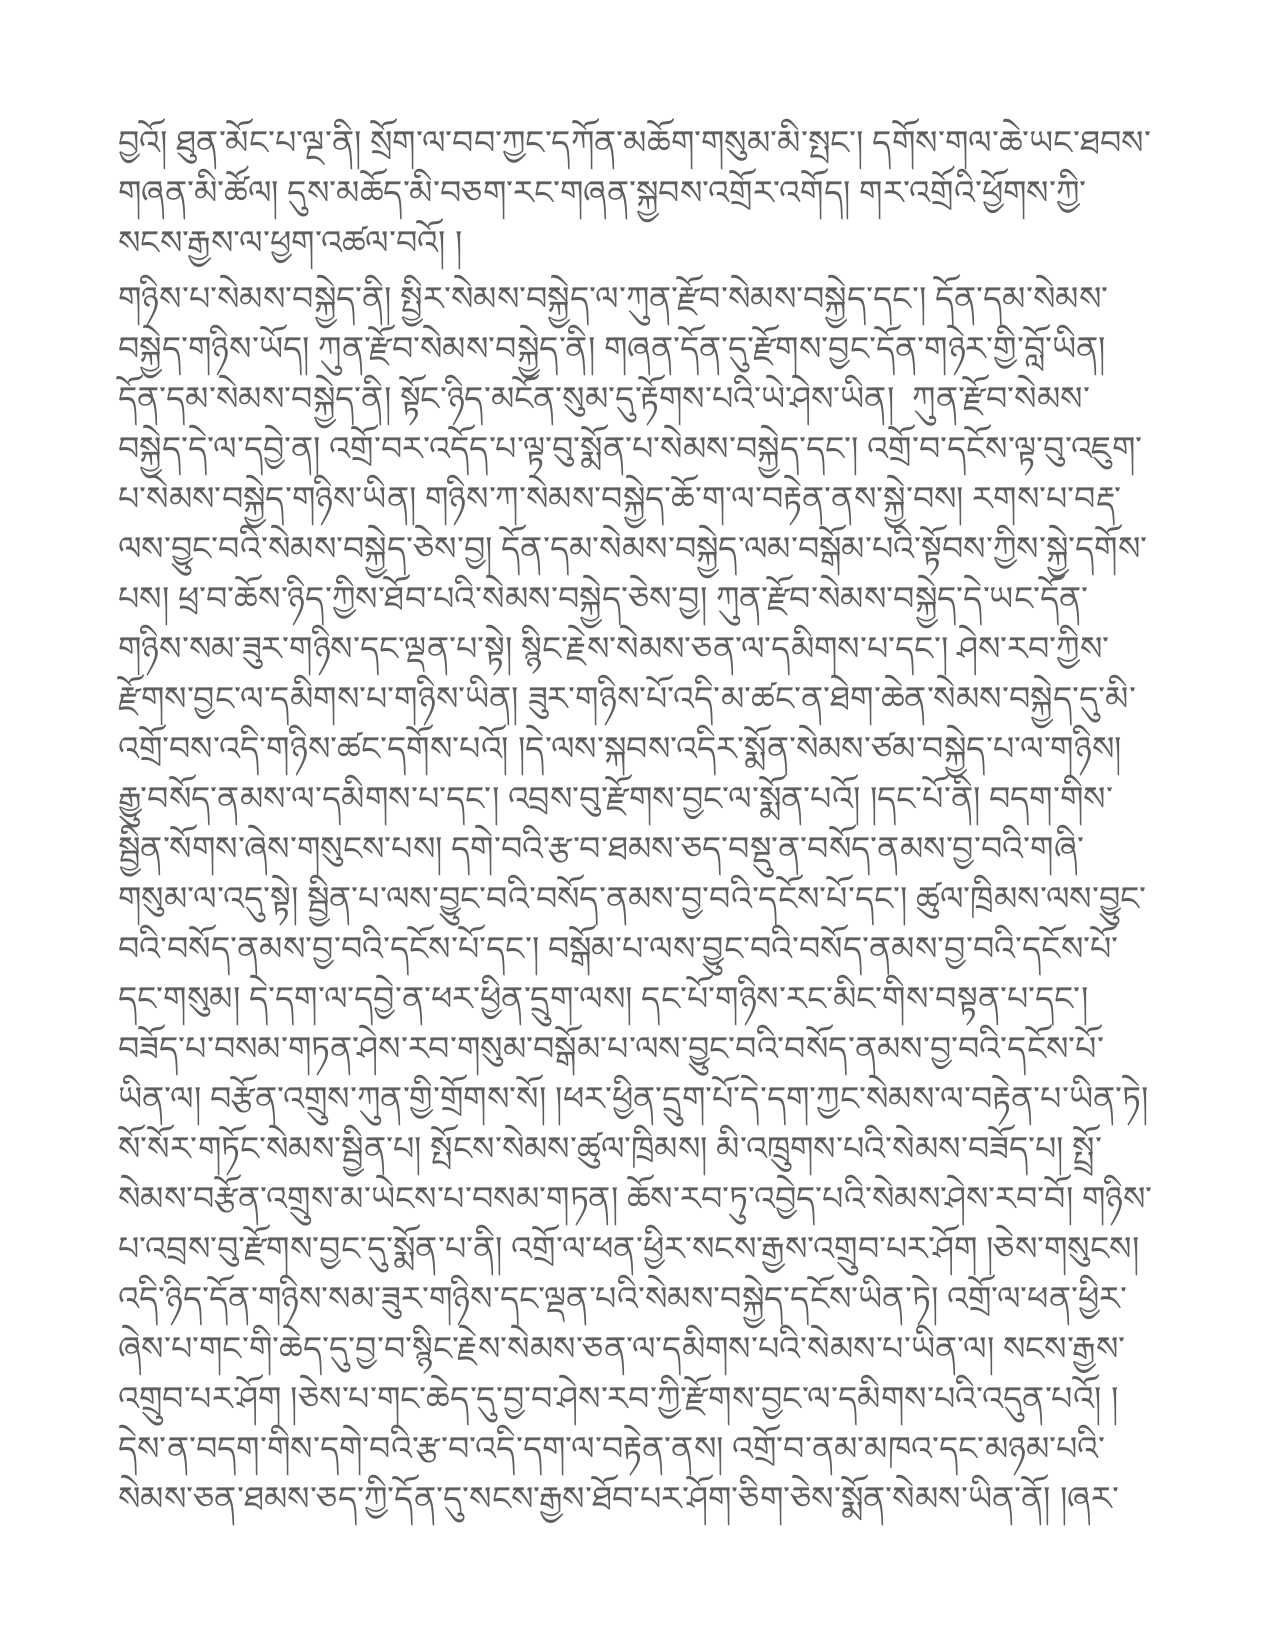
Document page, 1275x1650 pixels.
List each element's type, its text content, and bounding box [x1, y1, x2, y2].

text བྱའོ། ཐུན་མོང་པ་ལྔ་ནི། སྲོག་ལ་བབ་ཀྱང་དཀོན་མཆོག་གསུམ་མི་སྤང༌། དགོས་གལ་ཆེ་ཡང་ཐབས་གཞན་མི་ཚོལ། དུས་མཆོད་མི་བཅག་རང་གཞན་སྐྱབས་འགྲོར་འགོད། གར་འགྲོའི་ཕྱོགས་ཀྱི་སངས་རྒྱས་ལ་ཕྱག་འཚལ་བའོ། ། [118, 118, 1157, 268]
text གཉིས་པ་སེམས་བསྐྱེད་ནི། སྤྱིར་སེམས་བསྐྱེད་ལ་ཀུན་རྫོབ་སེམས་བསྐྱེད་དང༌། དོན་དམ་སེམས་བསྐྱེད་གཉིས་ཡོད། ཀུན་རྫོབ་སེམས་བསྐྱེད་ནི། གཞན་དོན་དུ་རྫོགས་བྱང་དོན་གཉེར་གྱི་བློ་ཡིན། དོན་དམ་སེམས་བསྐྱེད་ནི། སྟོང་ཉིད་མངོན་སུམ་དུ་རྟོགས་པའི་ཡེ་ཤེས་ཡིན། ཀུན་རྫོབ་སེམས་བསྐྱེད་དེ་ལ་དབྱེ་ན། འགྲོ་བར་འདོད་པ་ལྟ་བུ་སྨོན་པ་སེམས་བསྐྱེད་དང༌། འགྲོ་བ་དངོས་ལྟ་བུ་འཇུག་པ་སེམས་བསྐྱེད་གཉིས་ཡིན། གཉིས་ཀ་སེམས་བསྐྱེད་ཆོ་ག་ལ་བརྟེན་ནས་སྐྱེ་བས། རགས་པ་བརྡ་ལས་བྱུང་བའི་སེམས་བསྐྱེད་ཅེས་བྱ། དོན་དམ་སེམས་བསྐྱེད་ལམ་བསྒོམ་པའི་སྟོབས་ཀྱིས་སྐྱེ་དགོས་པས། ཕྲ་བ་ཆོས་ཉིད་ཀྱིས་ཐོབ་པའི་སེམས་བསྐྱེད་ཅེས་བྱ། ཀུན་རྫོབ་སེམས་བསྐྱེད་དེ་ཡང་དོན་གཉིས་སམ་ཟུར་གཉིས་དང་ལྡན་པ་སྟེ། སྙིང་རྗེས་སེམས་ཅན་ལ་དམིགས་པ་དང༌། ཤེས་རབ་ཀྱིས་རྫོགས་བྱང་ལ་དམིགས་པ་གཉིས་ཡིན། ཟུར་གཉིས་པོ་འདི་མ་ཚང་ན་ཐེག་ཆེན་སེམས་བསྐྱེད་དུ་མི་འགྲོ་བས་འདི་གཉིས་ཚང་དགོས་པའོ། །དེ་ལས་སྐབས་འདིར་སྨོན་སེམས་ཙམ་བསྐྱེད་པ་ལ་གཉིས། རྒྱུ་བསོད་ནམས་ལ་དམིགས་པ་དང༌། འབྲས་བུ་རྫོགས་བྱང་ལ་སྨོན་པའོ། །དང་པོ་ནི། བདག་གིས་སྦྱིན་སོགས་ཞེས་གསུངས་པས། དགེ་བའི་རྩ་བ་ཐམས་ཅད་བསྡུ་ན་བསོད་ནམས་བྱ་བའི་གཞི་གསུམ་ལ་འདུ་སྟེ། སྦྱིན་པ་ལས་བྱུང་བའི་བསོད་ནམས་བྱ་བའི་དངོས་པོ་དང༌། ཚུལ་ཁྲིམས་ལས་བྱུང་བའི་བསོད་ནམས་བྱ་བའི་དངོས་པོ་དང༌། བསྒོམ་པ་ལས་བྱུང་བའི་བསོད་ནམས་བྱ་བའི་དངོས་པོ་དང་གསུམ། དེ་དག་ལ་དབྱེ་ན་ཕར་ཕྱིན་དྲུག་ལས། དང་པོ་གཉིས་རང་མིང་གིས་བསྟན་པ་དང༌། བཟོད་པ་བསམ་གཏན་ཤེས་རབ་གསུམ་བསྒོམ་པ་ལས་བྱུང་བའི་བསོད་ནམས་བྱ་བའི་དངོས་པོ་ཡིན་ལ། བརྩོན་འགྲུས་ཀུན་གྱི་གྲོགས་སོ། །ཕར་ཕྱིན་དྲུག་པོ་དེ་དག་ཀྱང་སེམས་ལ་བརྟེན་པ་ཡིན་ཏེ། སོ་སོར་གཏོང་སེམས་སྦྱིན་པ། སྤོངས་སེམས་ཚུལ་ཁྲིམས། མི་འཁྲུགས་པའི་སེམས་བཟོད་པ། སྤྲོ་སེམས་བརྩོན་འགྲུས་མ་ཡེངས་པ་བསམ་གཏན། ཆོས་རབ་ཏུ་འབྱེད་པའི་སེམས་ཤེས་རབ་བོ། གཉིས་པ་འབྲས་བུ་རྫོགས་བྱང་དུ་སྨོན་པ་ནི། འགྲོ་ལ་ཕན་ཕྱིར་སངས་རྒྱས་འགྲུབ་པར་ཤོག །ཅེས་གསུངས། འདི་ཉིད་དོན་གཉིས་སམ་ཟུར་གཉིས་དང་ལྡན་པའི་སེམས་བསྐྱེད་དངོས་ཡིན་ཏེ། འགྲོ་ལ་ཕན་ཕྱིར་ཞེས་པ་གང་གི་ཆེད་དུ་བྱ་བ་སྙིང་རྗེས་སེམས་ཅན་ལ་དམིགས་པའི་སེམས་པ་ཡིན་ལ། སངས་རྒྱས་འགྲུབ་པར་ཤོག །ཅེས་པ་གང་ཆེད་དུ་བྱ་བ་ཤེས་རབ་ཀྱི་རྫོགས་བྱང་ལ་དམིགས་པའི་འདུན་པའོ། །དེས་ན་བདག་གིས་དགེ་བའི་རྩ་བ་འདི་དག་ལ་བརྟེན་ནས། འགྲོ་བ་ནམ་མཁའ་དང་མཉམ་པའི་སེམས་ཅན་ཐམས་ཅད་ཀྱི་དོན་དུ་སངས་རྒྱས་ཐོབ་པར་ཤོག་ཅིག་ཅེས་སྨོན་སེམས་ཡིན་ནོ། །ཞར་ [118, 274, 1157, 1524]
